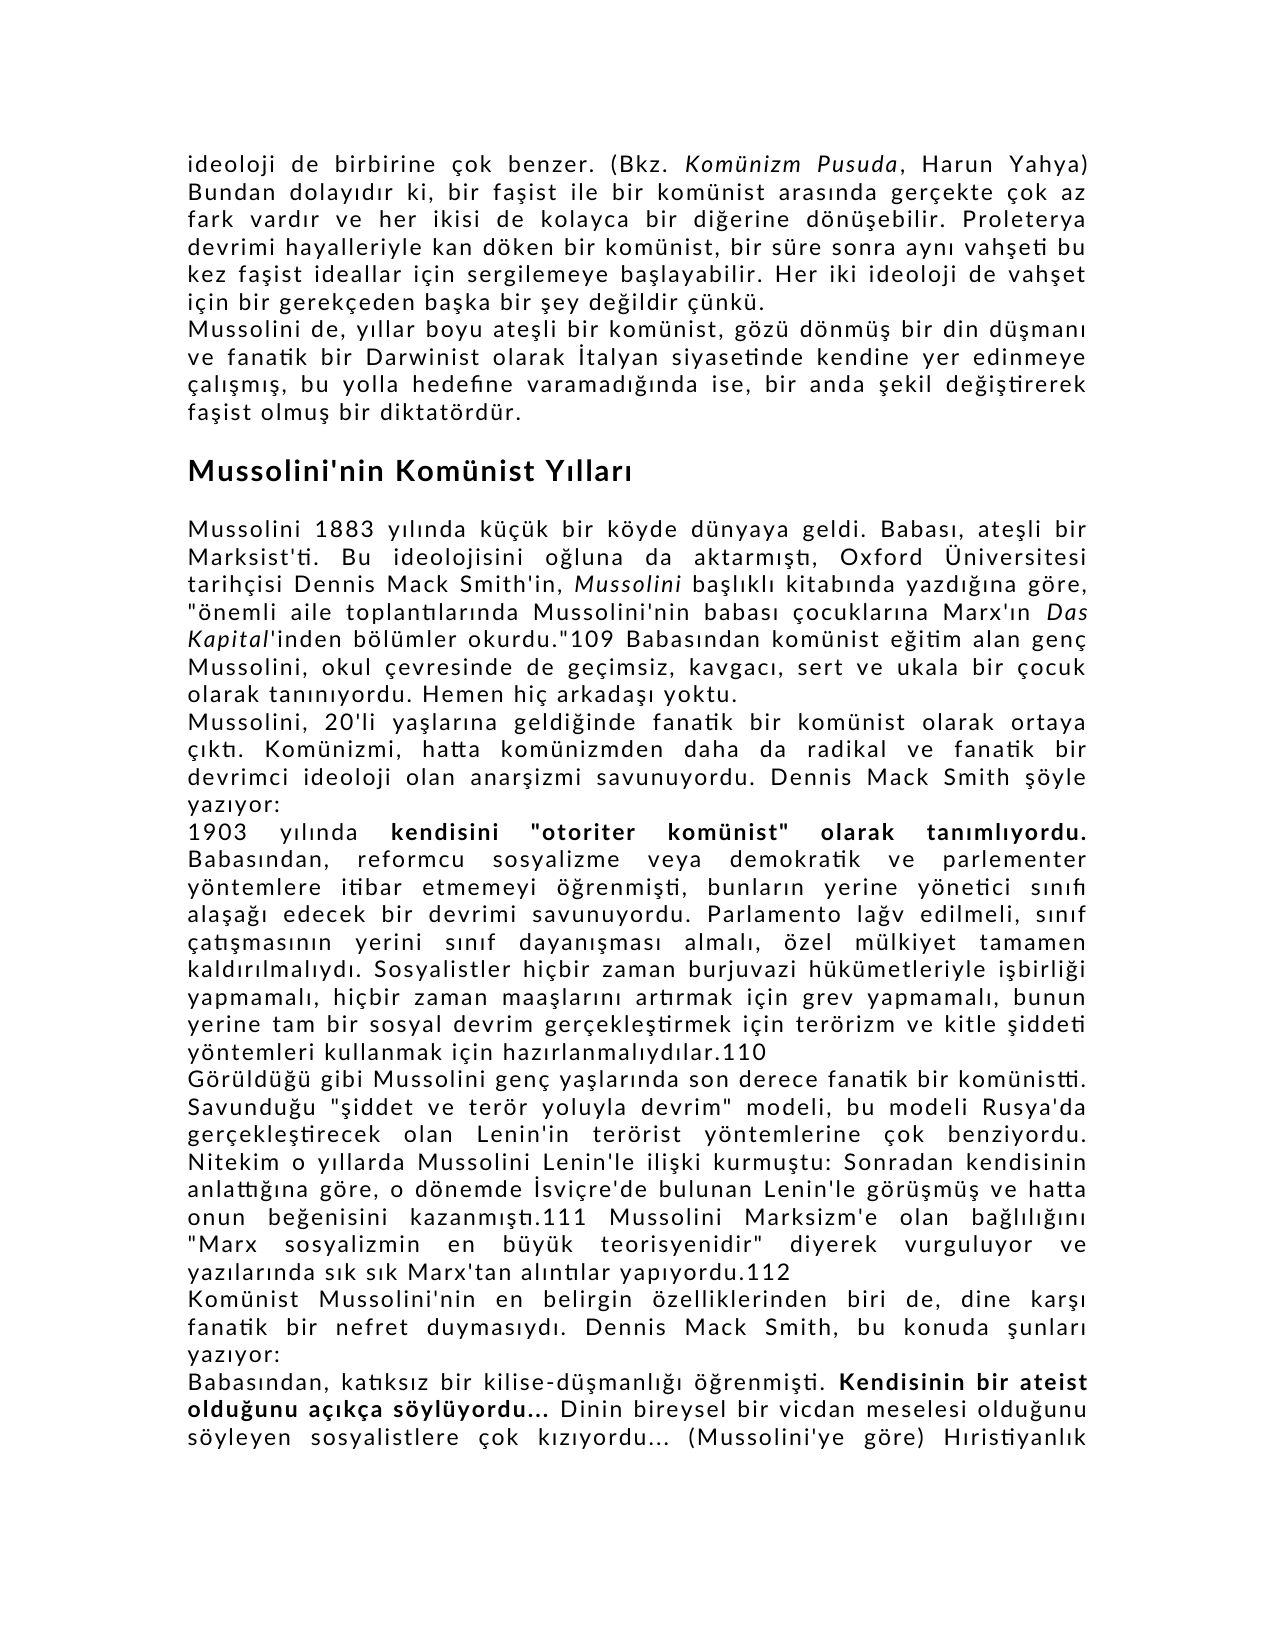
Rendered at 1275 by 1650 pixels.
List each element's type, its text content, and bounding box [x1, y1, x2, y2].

text Mussolini 1883 yılında küçük bir köyde dünyaya geldi. Babası, ateşli bir Marksist'ti. Bu ideolojisini oğluna da aktarmıştı, Oxford Üniversitesi tarihçisi Dennis Mack Smith'in, Mussolini başlıklı kitabında yazdığına göre, "önemli aile toplantılarında Mussolini'nin babası çocuklarına Marx'ın Das Kapital'inden bölümler okurdu."109 Babasından komünist eğitim alan genç Mussolini, okul çevresinde de geçimsiz, kavgacı, sert ve ukala bir çocuk olarak tanınıyordu. Hemen hiç arkadaşı yoktu. [187, 515, 1087, 707]
text Mussolini de, yıllar boyu ateşli bir komünist, gözü dönmüş bir din düşmanı ve fanatik bir Darwinist olarak İtalyan siyasetinde kendine yer edinmeye çalışmış, bu yolla hedefine varamadığında ise, bir anda şekil değiştirerek faşist olmuş bir diktatördür. [187, 315, 1087, 425]
text 1903 yılında kendisini "otoriter komünist" olarak tanımlıyordu. Babasından, reformcu sosyalizme veya demokratik ve parlementer yöntemlere itibar etmemeyi öğrenmişti, bunların yerine yönetici sınıfı alaşağı edecek bir devrimi savunuyordu. Parlamento lağv edilmeli, sınıf çatışmasının yerini sınıf dayanışması almalı, özel mülkiyet tamamen kaldırılmalıydı. Sosyalistler hiçbir zaman burjuvazi hükümetleriyle işbirliği yapmamalı, hiçbir zaman maaşlarını artırmak için grev yapmamalı, bunun yerine tam bir sosyal devrim gerçekleştirmek için terörizm ve kitle şiddeti yöntemleri kullanmak için hazırlanmalıydılar.110 [187, 817, 1087, 1065]
text Komünist Mussolini'nin en belirgin özelliklerinden biri de, dine karşı fanatik bir nefret duymasıydı. Dennis Mack Smith, bu konuda şunları yazıyor: [187, 1285, 1087, 1367]
text Babasından, katıksız bir kilise-düşmanlığı öğrenmişti. Kendisinin bir ateist olduğunu açıkça söylüyordu... Dinin bireysel bir vicdan meselesi olduğunu söyleyen sosyalistlere çok kızıyordu... (Mussolini'ye göre) Hıristiyanlık [187, 1367, 1087, 1450]
text ideoloji de birbirine çok benzer. (Bkz. Komünizm Pusuda, Harun Yahya) Bundan dolayıdır ki, bir faşist ile bir komünist arasında gerçekte çok az fark vardır ve her ikisi de kolayca bir diğerine dönüşebilir. Proleterya devrimi hayalleriyle kan döken bir komünist, bir süre sonra aynı vahşeti bu kez faşist ideallar için sergilemeye başlayabilir. Her iki ideoloji de vahşet için bir gerekçeden başka bir şey değildir çünkü. [187, 150, 1087, 315]
text Mussolini, 20'li yaşlarına geldiğinde fanatik bir komünist olarak ortaya çıktı. Komünizmi, hatta komünizmden daha da radikal ve fanatik bir devrimci ideoloji olan anarşizmi savunuyordu. Dennis Mack Smith şöyle yazıyor: [187, 707, 1087, 817]
text Mussolini'nin Komünist Yılları [187, 452, 1087, 487]
text Görüldüğü gibi Mussolini genç yaşlarında son derece fanatik bir komünistti. Savunduğu "şiddet ve terör yoluyla devrim" modeli, bu modeli Rusya'da gerçekleştirecek olan Lenin'in terörist yöntemlerine çok benziyordu. Nitekim o yıllarda Mussolini Lenin'le ilişki kurmuştu: Sonradan kendisinin anlattığına göre, o dönemde İsviçre'de bulunan Lenin'le görüşmüş ve hatta onun beğenisini kazanmıştı.111 Mussolini Marksizm'e olan bağlılığını "Marx sosyalizmin en büyük teorisyenidir" diyerek vurguluyor ve yazılarında sık sık Marx'tan alıntılar yapıyordu.112 [187, 1065, 1087, 1285]
